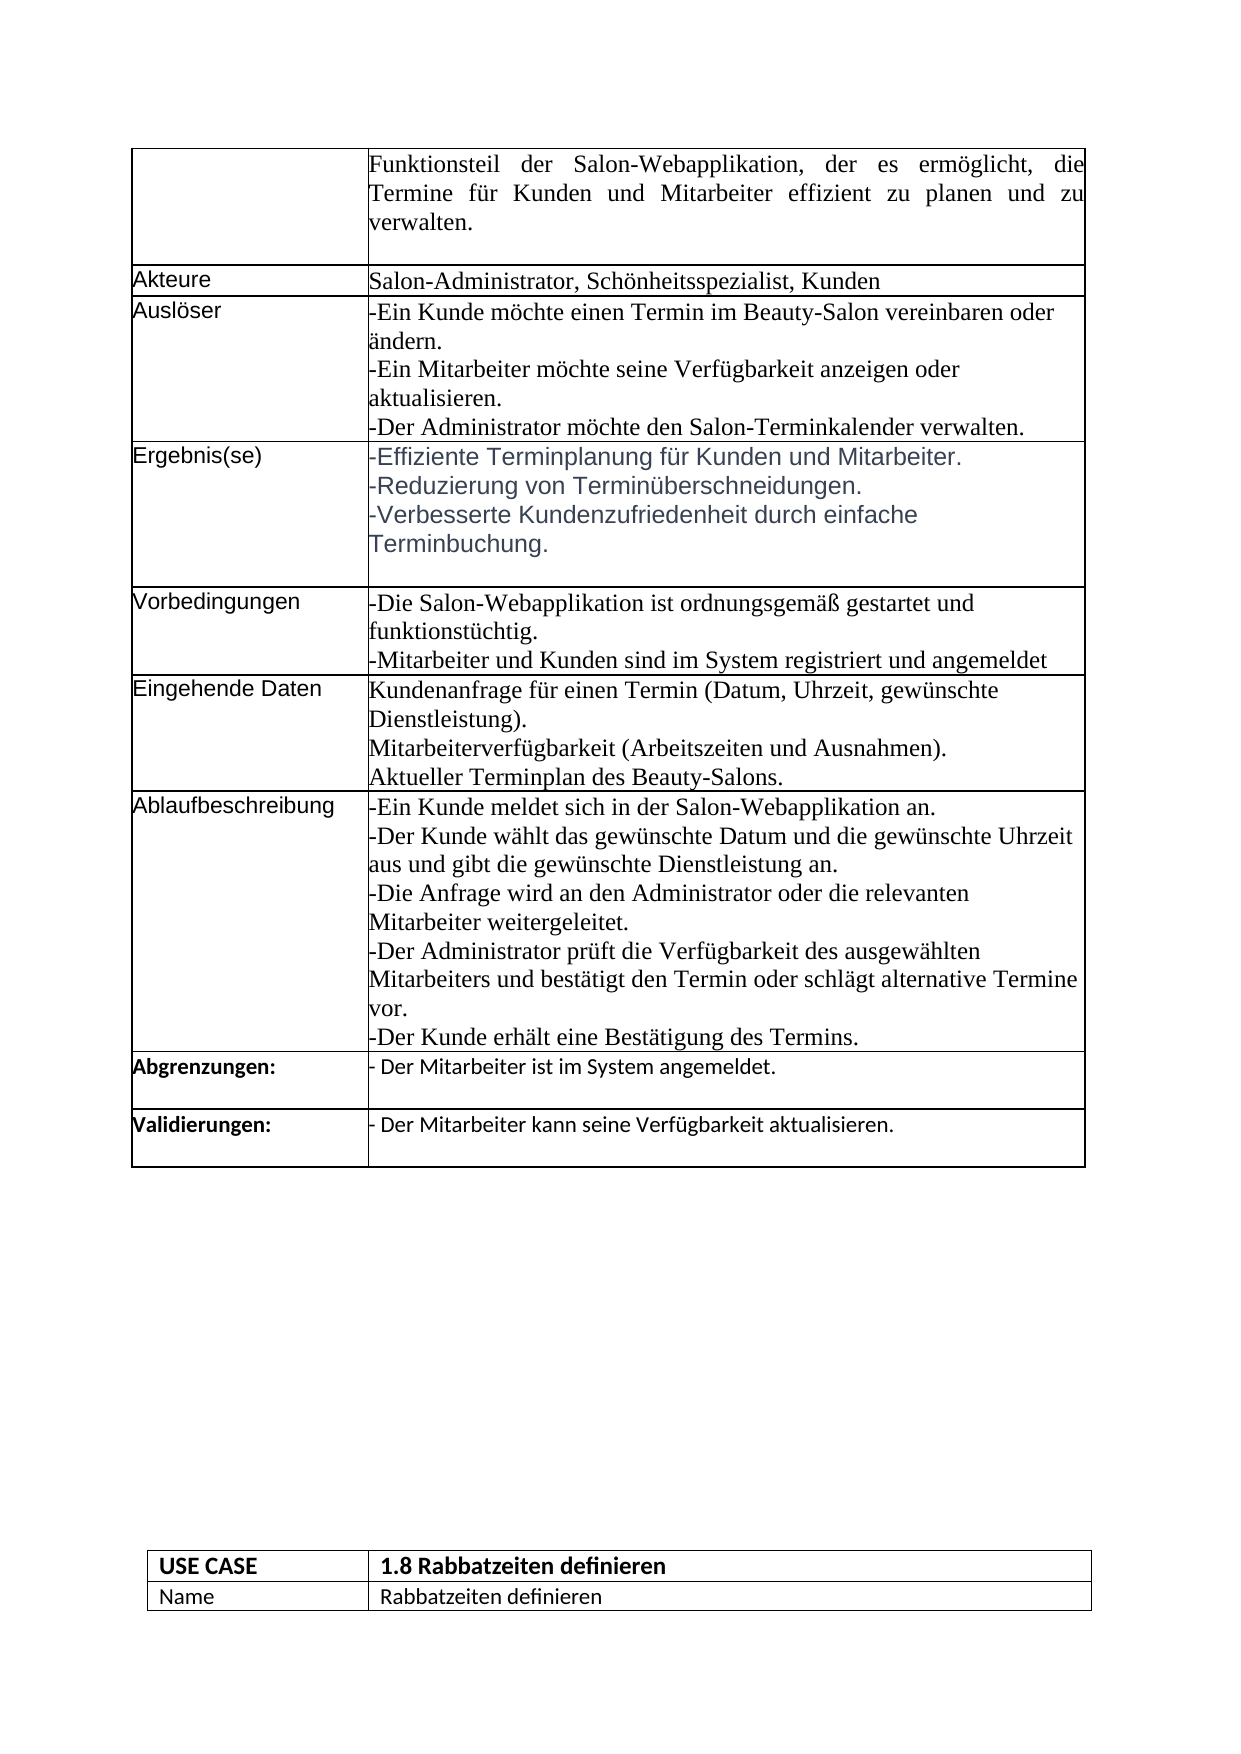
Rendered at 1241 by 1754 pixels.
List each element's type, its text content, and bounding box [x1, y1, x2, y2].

table_cell [133, 149, 368, 264]
table_cell Ergebnis(se) [133, 442, 368, 586]
table_cell Vorbedingungen [133, 588, 368, 674]
table_cell - Der Mitarbeiter kann seine Verfügbarkeit aktualisieren. [369, 1110, 1084, 1166]
table_header 1.8 Rabbatzeiten definieren [369, 1551, 1091, 1581]
table_cell Eingehende Daten [133, 676, 368, 790]
table_cell Kundenanfrage für einen Termin (Datum, Uhrzeit, gewünschte Dienstleistung). Mitarbeiterverfügbarkeit (Arbeitszeiten und Ausnahmen). Aktueller Terminplan des Beauty-Salons. [369, 676, 1084, 790]
table_cell Name [148, 1582, 368, 1610]
table_cell Akteure [133, 266, 368, 295]
table_cell - Der Mitarbeiter ist im System angemeldet. [369, 1052, 1084, 1108]
table_cell Rabbatzeiten definieren [369, 1582, 1091, 1610]
table_cell -Ein Kunde meldet sich in der Salon-Webapplikation an. -Der Kunde wählt das gewünschte Datum und die gewünschte Uhrzeit aus und gibt die gewünschte Dienstleistung an. -Die Anfrage wird an den Administrator oder die relevanten Mitarbeiter weitergeleitet. -Der Administrator prüft die Verfügbarkeit des ausgewählten Mitarbeiters und bestätigt den Termin oder schlägt alternative Termine vor. -Der Kunde erhält eine Bestätigung des Termins. [369, 792, 1084, 1051]
table_cell Ablaufbeschreibung [133, 792, 368, 1051]
table_cell Abgrenzungen: [133, 1052, 368, 1108]
table_cell -Ein Kunde möchte einen Termin im Beauty-Salon vereinbaren oder ändern. -Ein Mitarbeiter möchte seine Verfügbarkeit anzeigen oder aktualisieren. -Der Administrator möchte den Salon-Terminkalender verwalten. [369, 297, 1084, 441]
table_cell Salon-Administrator, Schönheitsspezialist, Kunden [369, 266, 1084, 295]
table_cell Funktionsteil der Salon-Webapplikation, der es ermöglicht, die Termine für Kunden und Mitarbeiter effizient zu planen und zu verwalten. [369, 149, 1084, 264]
table_cell -Effiziente Terminplanung für Kunden und Mitarbeiter. -Reduzierung von Terminüberschneidungen. -Verbesserte Kundenzufriedenheit durch einfache Terminbuchung. [369, 442, 1084, 586]
table_cell -Die Salon-Webapplikation ist ordnungsgemäß gestartet und funktionstüchtig. -Mitarbeiter und Kunden sind im System registriert und angemeldet [369, 588, 1084, 674]
table_cell Auslöser [133, 297, 368, 441]
table_cell Validierungen: [133, 1110, 368, 1166]
table_header USE CASE [148, 1551, 368, 1581]
